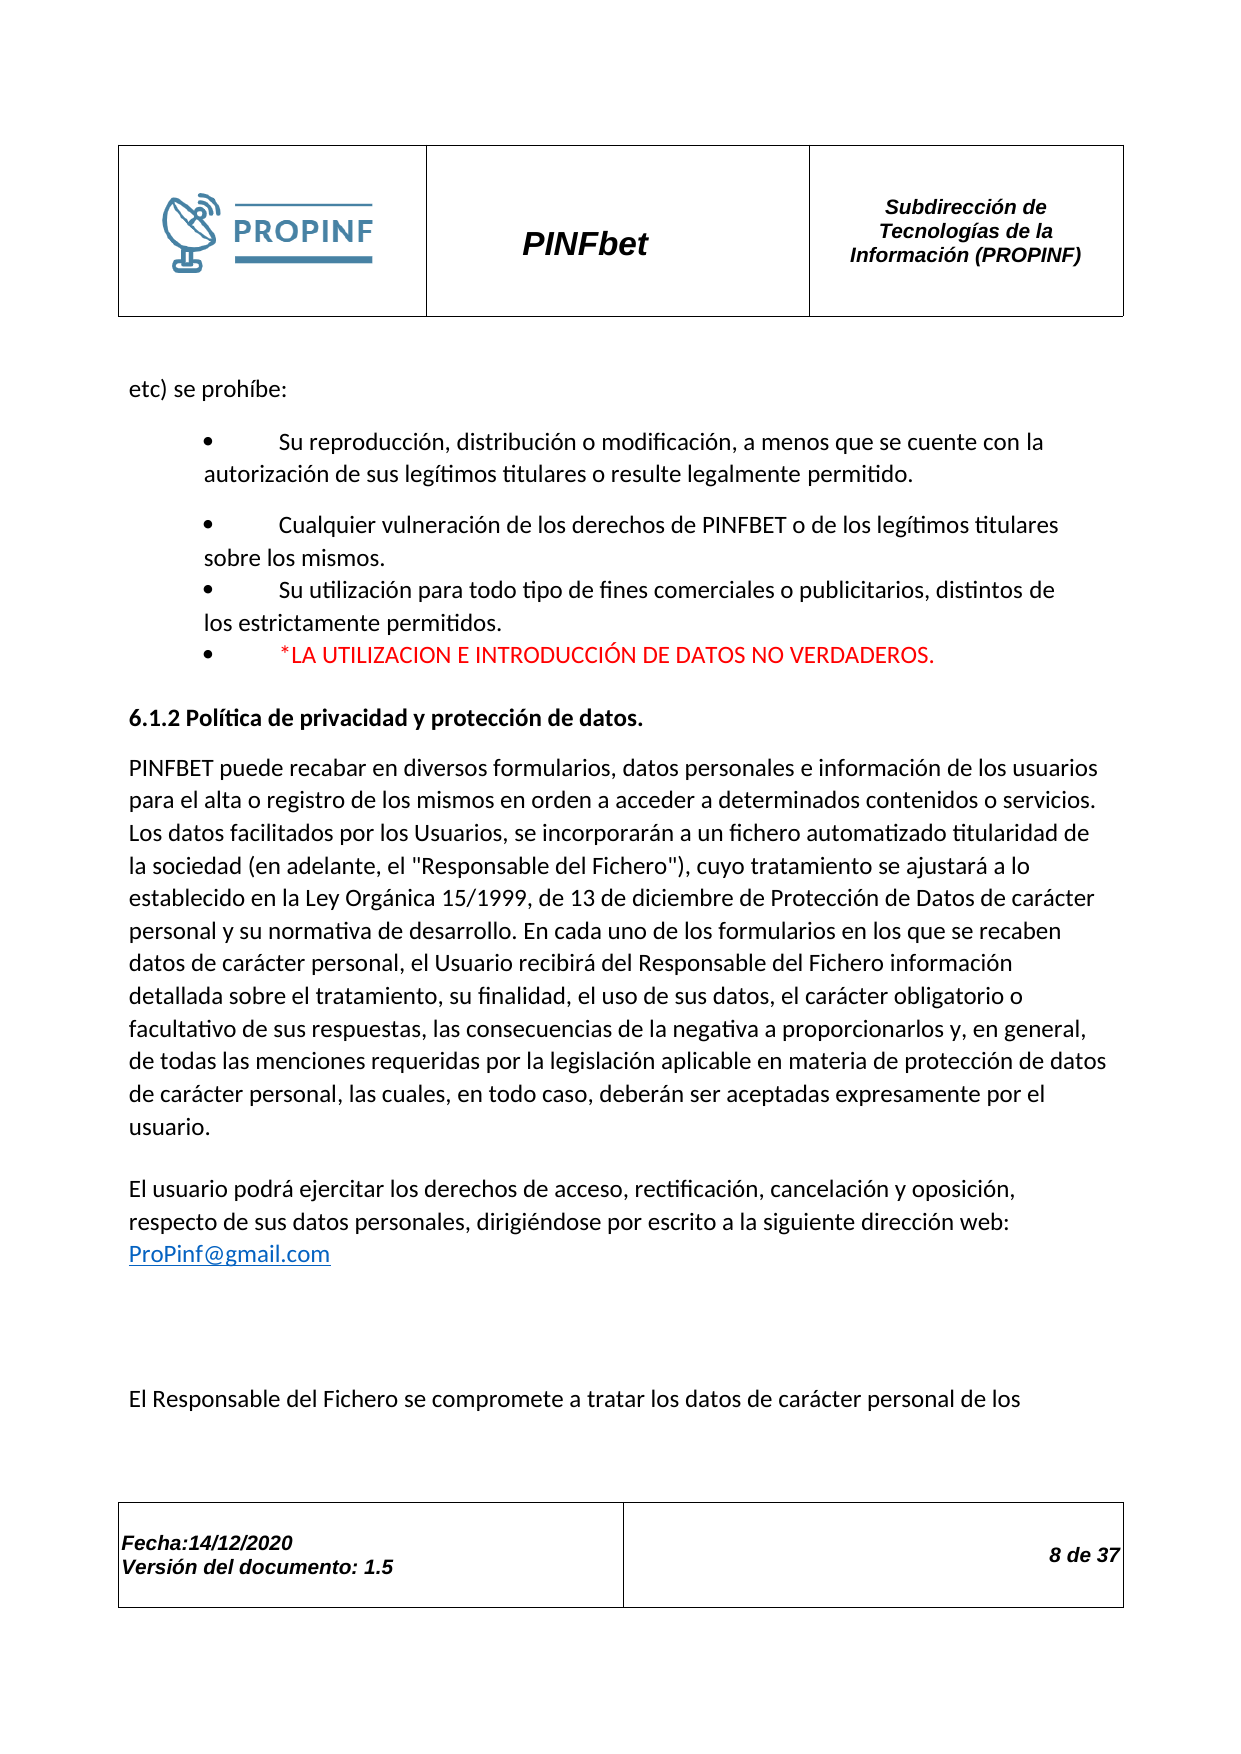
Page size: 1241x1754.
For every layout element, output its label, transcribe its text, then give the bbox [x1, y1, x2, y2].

list Su reproducción, distribución o modificación, a menos que se cuente con la autorización de sus legítimos titulares o resulte legalmente permitido. [204, 426, 1064, 488]
subtitle 6.1.2 Política de privacidad y protección de datos. [129, 702, 1122, 733]
text El usuario podrá ejercitar los derechos de acceso, rectificación, cancelación y oposición, respecto de sus datos personales, dirigiéndose por escrito a la siguiente dirección web: ProPinf@gmail.com [129, 1173, 1062, 1269]
text etc) se prohíbe: [129, 374, 1110, 404]
list Su utilización para todo tipo de fines comerciales o publicitarios, distintos de los estrictamente permitidos. [204, 574, 1075, 637]
picture [126, 170, 414, 301]
text El Responsable del Fichero se compromete a tratar los datos de carácter personal de los [129, 1383, 1084, 1414]
text PINFBET puede recabar en diversos formularios, datos personales e información de los usuarios para el alta o registro de los mismos en orden a acceder a determinados contenidos o servicios. Los datos facilitados por los Usuarios, se incorporarán a un fichero automatizado titularidad de la sociedad (en adelante, el "Responsable del Fichero"), cuyo tratamiento se ajustará a lo establecido en la Ley Orgánica 15/1999, de 13 de diciembre de Protección de Datos de carácter personal y su normativa de desarrollo. En cada uno de los formularios en los que se recaben datos de carácter personal, el Usuario recibirá del Responsable del Fichero información detallada sobre el tratamiento, su finalidad, el uso de sus datos, el carácter obligatorio o facultativo de sus respuestas, las consecuencias de la negativa a proporcionarlos y, en general, de todas las menciones requeridas por la legislación aplicable en materia de protección de datos de carácter personal, las cuales, en todo caso, deberán ser aceptadas expresamente por el usuario. [129, 752, 1109, 1141]
list *LA UTILIZACION E INTRODUCCIÓN DE DATOS NO VERDADEROS. [204, 639, 1075, 670]
list Cualquier vulneración de los derechos de PINFBET o de los legítimos titulares sobre los mismos. [204, 509, 1064, 572]
